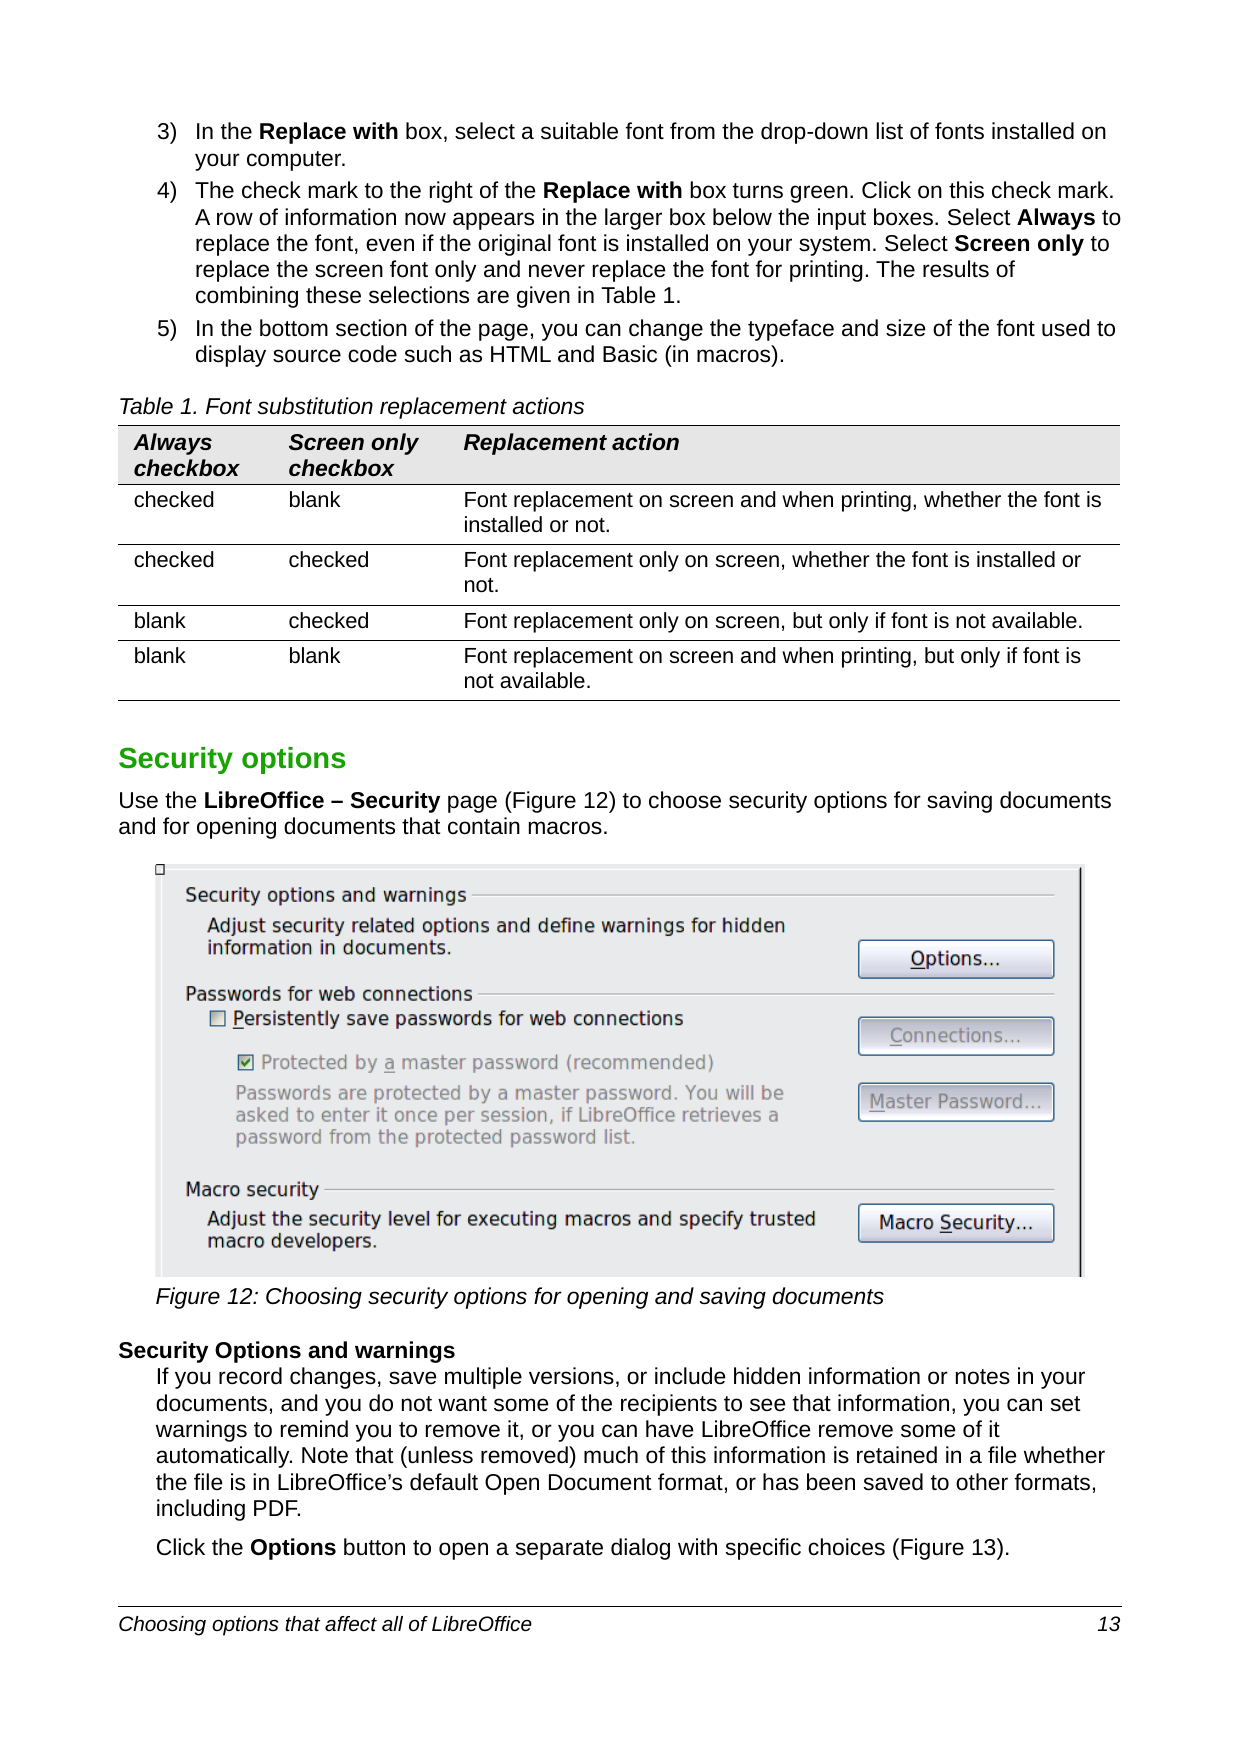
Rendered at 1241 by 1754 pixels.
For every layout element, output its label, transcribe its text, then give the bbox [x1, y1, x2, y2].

table_cell blank [273, 485, 448, 544]
table_cell checked [273, 545, 448, 605]
table_cell blank [118, 606, 273, 640]
table_cell Font replacement only on screen, but only if font is not available. [448, 606, 1120, 640]
table_cell checked [118, 485, 273, 544]
table_cell Font replacement only on screen, whether the font is installed or not. [448, 545, 1120, 605]
table_header Replacement action [448, 426, 1120, 484]
table_cell blank [118, 641, 273, 700]
text If you record changes, save multiple versions, or include hidden information or notes in your documents, and you do not want some of the recipients to see that information, you can set warnings to remind you to remove it, or you can have LibreOffice remove some of it automatically. Note that (unless removed) much of this information is retained in a file whether the file is in LibreOffice’s default Open Document format, or has been saved to other formats, including PDF. [156, 1363, 1122, 1521]
table_cell Font replacement on screen and when printing, but only if font is not available. [448, 641, 1120, 700]
table_cell Font replacement on screen and when printing, whether the font is installed or not. [448, 485, 1120, 544]
list In the bottom section of the page, you can change the typeface and size of the font used to display source code such as HTML and Basic (in macros). [177, 315, 1122, 368]
text Figure 12: Choosing security options for opening and saving documents [155, 1283, 1085, 1309]
list The check mark to the right of the Replace with box turns green. Click on this check mark. A row of information now appears in the larger box below the input boxes. Select Always to replace the font, even if the original font is installed on your system. Select Screen only to replace the screen font only and never replace the font for printing. The results of combining these selections are given in Table 1. [177, 177, 1122, 309]
text Security Options and warnings [118, 1337, 1122, 1363]
table_cell checked [273, 606, 448, 640]
table_header Always checkbox [118, 426, 273, 484]
text Click the Options button to open a separate dialog with specific choices (Figure 13). [156, 1534, 1122, 1560]
list In the Replace with box, select a suitable font from the drop-down list of fonts installed on your computer. [177, 118, 1122, 171]
subtitle Security options [118, 741, 1122, 774]
table_cell checked [118, 545, 273, 605]
text Table 1. Font substitution replacement actions [118, 393, 1122, 419]
picture [155, 864, 1085, 1277]
table_cell blank [273, 641, 448, 700]
table_header Screen only checkbox [273, 426, 448, 484]
text Use the LibreOffice – Security page (Figure 12) to choose security options for saving documents and for opening documents that contain macros. [118, 787, 1122, 840]
